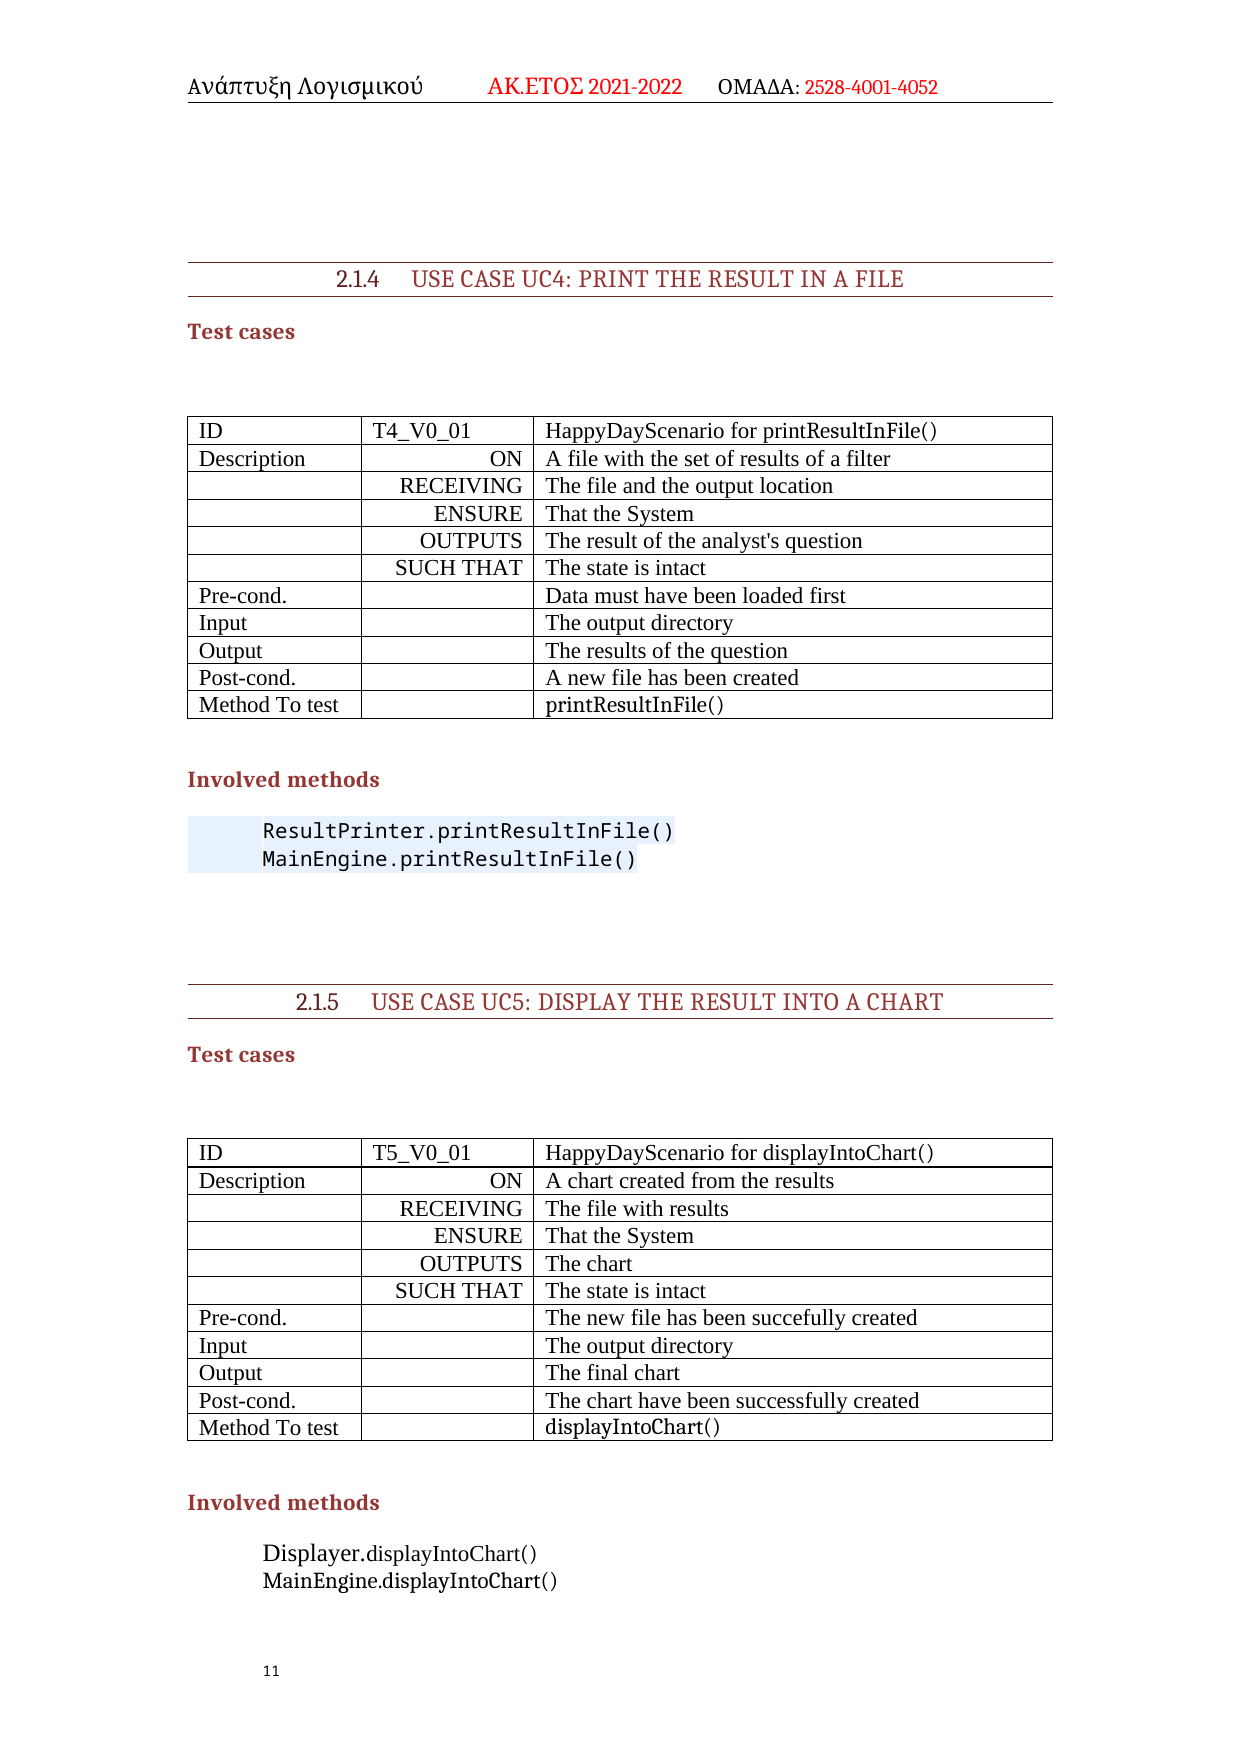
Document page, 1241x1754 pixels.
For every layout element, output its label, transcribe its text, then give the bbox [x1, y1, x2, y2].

table_cell The new file has been succefully created [534, 1305, 1052, 1331]
table_cell The result of the analyst's question [534, 527, 1052, 553]
table_cell A chart created from the results [534, 1168, 1052, 1194]
table_cell Pre-cond. [188, 582, 361, 608]
table_cell [362, 637, 533, 663]
table_header HappyDayScenario for displayIntoChart() [534, 1139, 1052, 1166]
table_cell The state is intact [534, 1277, 1052, 1303]
text MainEngine.printResultInFile() [187, 844, 1053, 873]
table_cell Pre-cond. [188, 1305, 361, 1331]
table_cell The output directory [534, 609, 1052, 636]
table_cell SUCH THAT [362, 1277, 533, 1303]
table_cell That the System [534, 500, 1052, 526]
text ResultPrinter.printResultInFile() [187, 816, 1053, 844]
table_cell Description [188, 1168, 361, 1194]
table_cell [188, 527, 361, 553]
table_cell The output directory [534, 1332, 1052, 1358]
table_cell Post-cond. [188, 664, 361, 690]
table_cell OUTPUTS [362, 527, 533, 553]
text Involved methods [187, 767, 1053, 794]
table_cell [362, 1414, 533, 1440]
table_cell Output [188, 637, 361, 663]
table_cell Method To test [188, 691, 361, 718]
table_cell Output [188, 1359, 361, 1386]
table_cell A file with the set of results of a filter [534, 445, 1052, 471]
table_cell The chart have been successfully created [534, 1387, 1052, 1413]
table_cell Input [188, 1332, 361, 1358]
table_cell [362, 1359, 533, 1386]
subtitle Use case UC4: Print the result In a file [187, 263, 1053, 297]
table_cell That the System [534, 1222, 1052, 1249]
table_cell displayIntoChart() [534, 1414, 1052, 1440]
table_cell [362, 1387, 533, 1413]
table_cell The results of the question [534, 637, 1052, 663]
table_cell Description [188, 445, 361, 471]
text MainEngine.displayIntoChart() [187, 1567, 1053, 1594]
text Test cases [187, 1041, 1053, 1068]
table_cell [188, 1250, 361, 1276]
table_cell Data must have been loaded first [534, 582, 1052, 608]
text Involved methods [187, 1490, 1053, 1516]
table_header T5_V0_01 [362, 1139, 533, 1166]
table_cell The chart [534, 1250, 1052, 1276]
table_cell [188, 555, 361, 581]
table_cell [188, 1277, 361, 1303]
table_cell [188, 1195, 361, 1221]
table_header T4_V0_01 [362, 417, 533, 444]
table_cell [362, 582, 533, 608]
table_cell [362, 1332, 533, 1358]
table_cell A new file has been created [534, 664, 1052, 690]
table_cell RECEIVING [362, 1195, 533, 1221]
table_cell [362, 609, 533, 636]
table_cell The file and the output location [534, 472, 1052, 499]
table_cell ON [362, 1168, 533, 1194]
table_cell printResultInFile() [534, 691, 1052, 718]
table_cell [188, 1222, 361, 1249]
table_header HappyDayScenario for printResultInFile() [534, 417, 1052, 444]
table_cell ON [362, 445, 533, 471]
table_cell [362, 664, 533, 690]
subtitle Use case UC5: DISPLAY THE RESULT INTO A CHART [187, 985, 1053, 1019]
table_cell ENSURE [362, 500, 533, 526]
table_cell [188, 500, 361, 526]
table_cell The state is intact [534, 555, 1052, 581]
table_cell The final chart [534, 1359, 1052, 1386]
table_cell [362, 1305, 533, 1331]
table_cell [188, 472, 361, 499]
table_cell Post-cond. [188, 1387, 361, 1413]
table_cell OUTPUTS [362, 1250, 533, 1276]
table_cell ENSURE [362, 1222, 533, 1249]
table_header ID [188, 1139, 361, 1166]
text Test cases [187, 319, 1053, 345]
table_cell Input [188, 609, 361, 636]
table_header ID [188, 417, 361, 444]
table_cell SUCH THAT [362, 555, 533, 581]
text Displayer.displayIntoChart() [187, 1538, 1053, 1567]
table_cell [362, 691, 533, 718]
table_cell Method To test [188, 1414, 361, 1440]
table_cell The file with results [534, 1195, 1052, 1221]
table_cell RECEIVING [362, 472, 533, 499]
